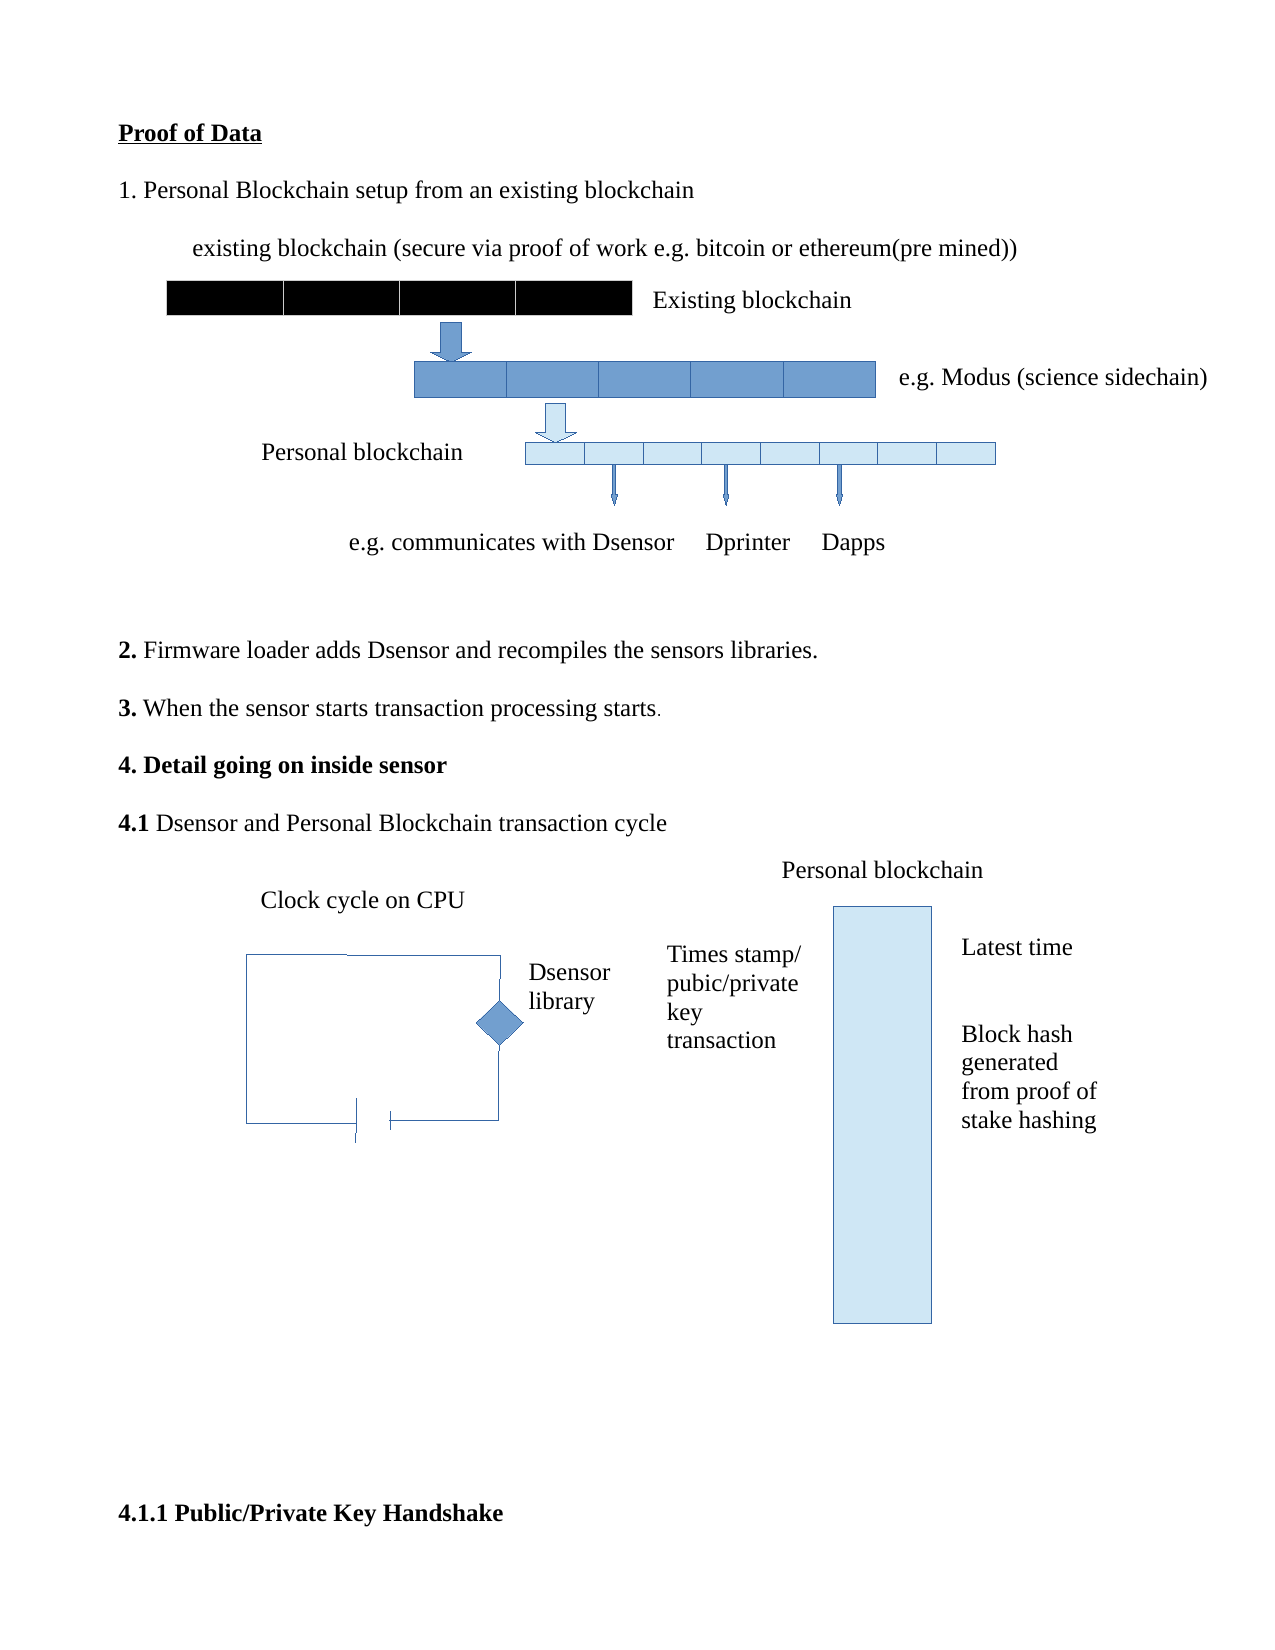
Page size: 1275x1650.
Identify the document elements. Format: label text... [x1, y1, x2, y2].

text 1. Personal Blockchain setup from an existing blockchain [118, 176, 1157, 204]
text Proof of Data [118, 118, 1157, 147]
text 4.1 Dsensor and Personal Blockchain transaction cycle [118, 808, 1157, 837]
text 4.1.1 Public/Private Key Handshake [118, 1498, 1157, 1527]
text existing blockchain (secure via proof of work e.g. bitcoin or ethereum(pre mined)) [118, 233, 1157, 262]
text 3. When the sensor starts transaction processing starts. [118, 693, 1157, 722]
text 4. Detail going on inside sensor [118, 751, 1157, 779]
text 2. Firmware loader adds Dsensor and recompiles the sensors libraries. [118, 636, 1157, 664]
